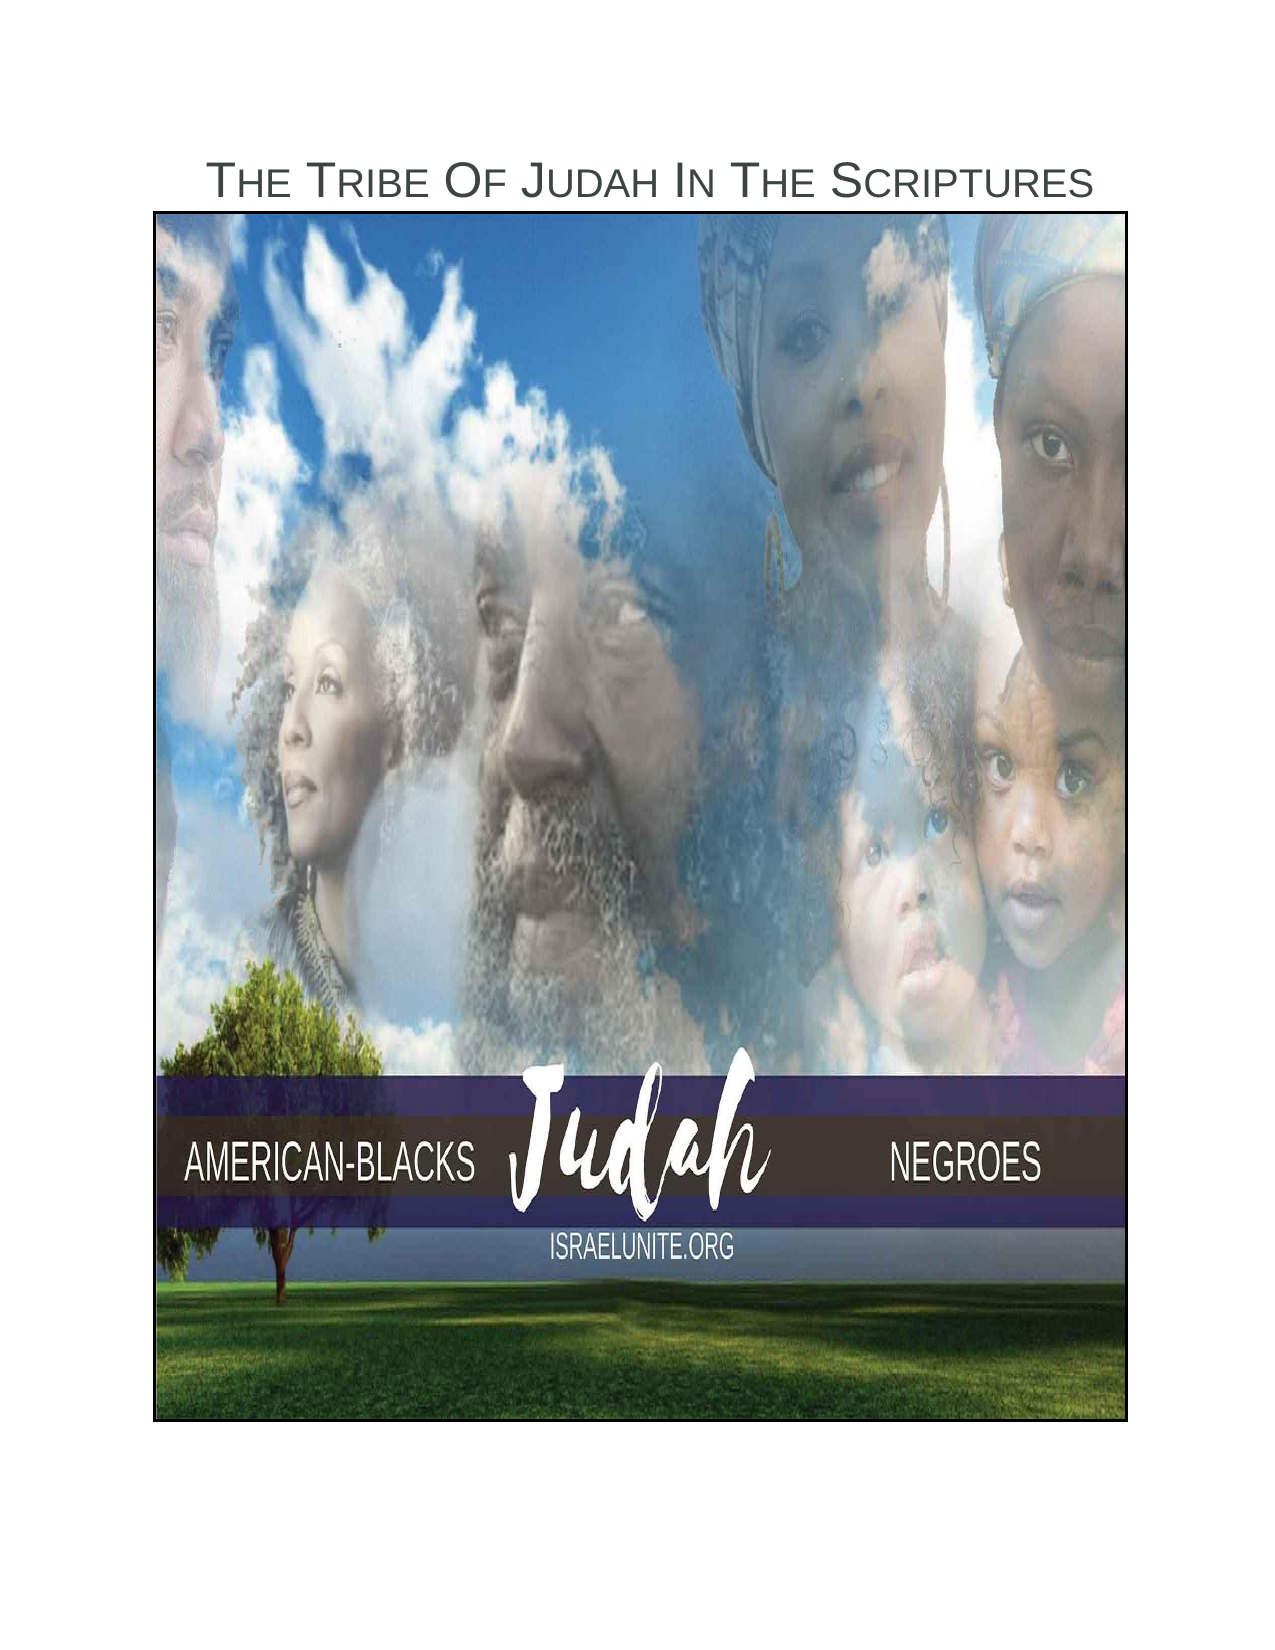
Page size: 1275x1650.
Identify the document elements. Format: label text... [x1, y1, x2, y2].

picture [156, 214, 1125, 1419]
subtitle The Tribe Of Judah In The Scriptures [150, 150, 1125, 207]
